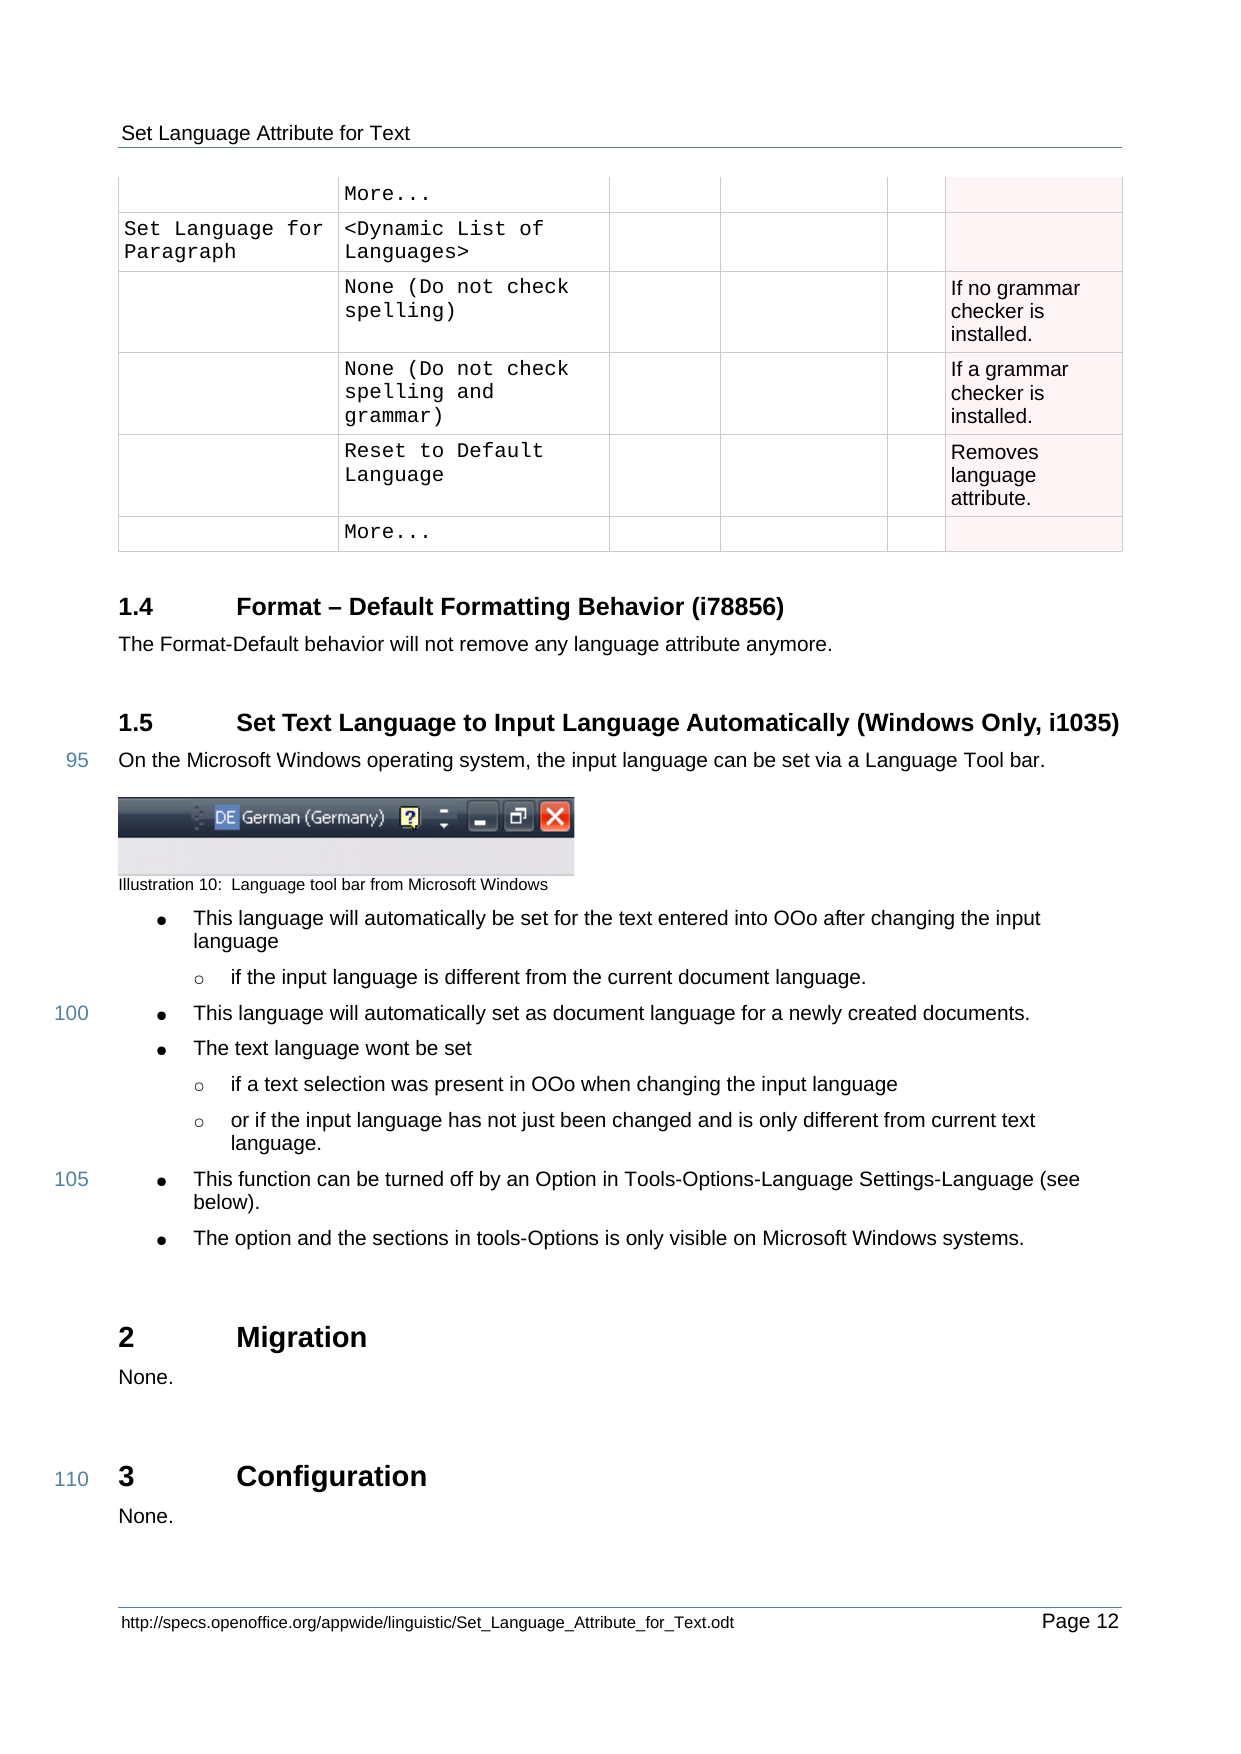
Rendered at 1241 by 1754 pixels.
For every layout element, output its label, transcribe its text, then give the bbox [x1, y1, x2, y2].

table_cell [610, 435, 720, 516]
text Illustration 10: Language tool bar from Microsoft Windows [118, 876, 574, 894]
text None. [118, 1365, 1122, 1389]
table_cell [888, 353, 945, 434]
table_cell [721, 435, 887, 516]
table_cell <Dynamic List of Languages> [339, 213, 609, 271]
table_cell [610, 272, 720, 352]
table_cell Removes language attribute. [946, 435, 1122, 516]
table_cell If a grammar checker is installed. [946, 353, 1122, 434]
list This language will automatically be set for the text entered into OOo after changing the input language [156, 906, 1122, 953]
list The text language wont be set [156, 1037, 1122, 1060]
table_cell [119, 435, 338, 516]
table_cell [946, 177, 1122, 212]
list if a text selection was present in OOo when changing the input language [193, 1073, 1122, 1096]
subtitle Configuration [118, 1460, 1122, 1493]
table_cell [888, 213, 945, 271]
table_cell [119, 353, 338, 434]
list if the input language is different from the current document language. [193, 965, 1122, 989]
text The Format-Default behavior will not remove any language attribute anymore. [118, 632, 1122, 655]
table_cell More... [339, 177, 609, 212]
table_cell Reset to Default Language [339, 435, 609, 516]
list This function can be turned off by an Option in Tools-Options-Language Settings-Language (see below). [156, 1167, 1122, 1214]
table_cell More... [339, 517, 609, 551]
table_cell [119, 177, 338, 212]
table_cell None (Do not check spelling and grammar) [339, 353, 609, 434]
list The option and the sections in tools-Options is only visible on Microsoft Windows systems. [156, 1226, 1122, 1249]
table_cell If no grammar checker is installed. [946, 272, 1122, 352]
subtitle Format – Default Formatting Behavior (i78856) [118, 592, 1122, 620]
table_cell [610, 177, 720, 212]
picture [118, 797, 575, 876]
subtitle Set Text Language to Input Language Automatically (Windows Only, i1035) [118, 709, 1122, 737]
table_cell [721, 213, 887, 271]
list This language will automatically set as document language for a newly created documents. [156, 1001, 1122, 1024]
table_cell [888, 435, 945, 516]
table_cell [721, 517, 887, 551]
table_cell None (Do not check spelling) [339, 272, 609, 352]
table_cell [721, 353, 887, 434]
table_cell [946, 517, 1122, 551]
table_cell [888, 177, 945, 212]
table_cell [946, 213, 1122, 271]
subtitle Migration [118, 1321, 1122, 1354]
table_cell [610, 517, 720, 551]
text None. [118, 1504, 1122, 1528]
table_cell Set Language for Paragraph [119, 213, 338, 271]
table_cell [721, 272, 887, 352]
table_cell [610, 213, 720, 271]
table_cell [888, 272, 945, 352]
table_cell [610, 353, 720, 434]
table_cell [888, 517, 945, 551]
list or if the input language has not just been changed and is only different from current text language. [193, 1108, 1122, 1155]
table_cell [721, 177, 887, 212]
table_cell [119, 517, 338, 551]
text On the Microsoft Windows operating system, the input language can be set via a Language Tool bar. [118, 749, 1122, 772]
table_cell [119, 272, 338, 352]
